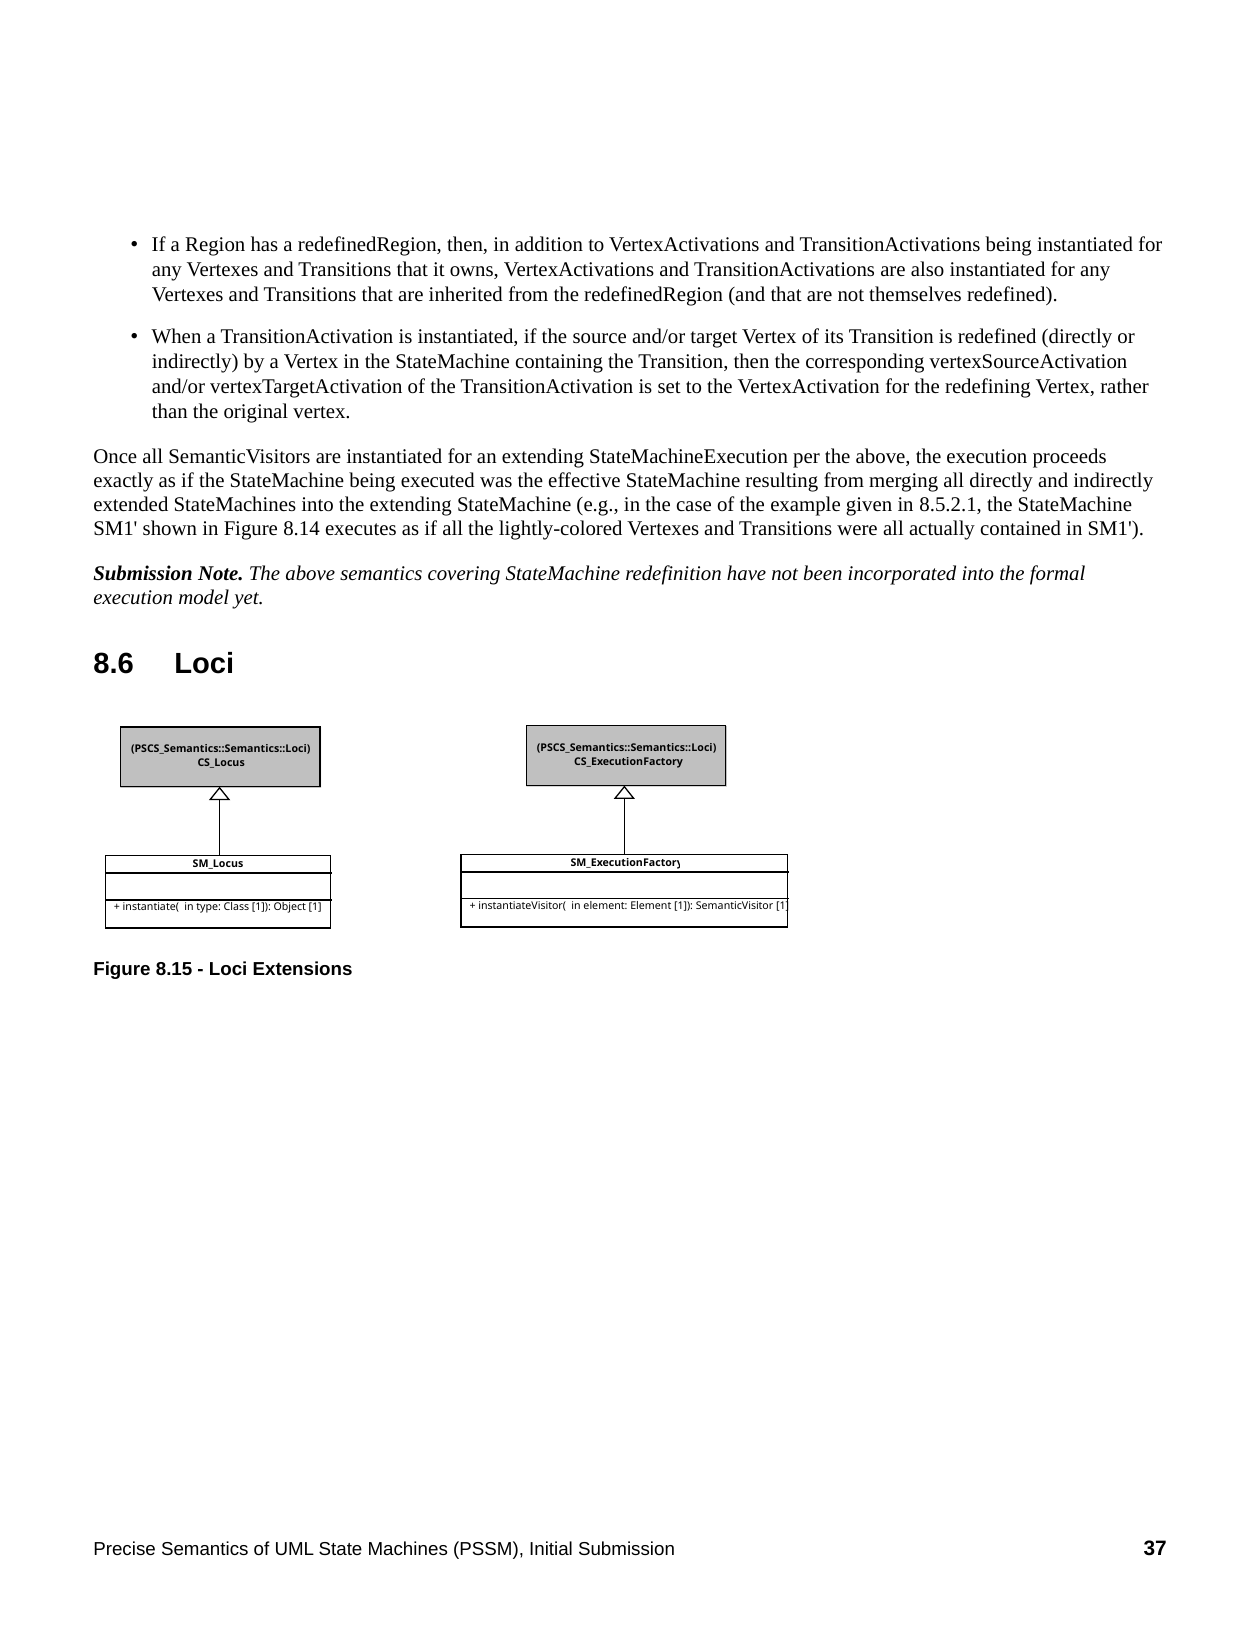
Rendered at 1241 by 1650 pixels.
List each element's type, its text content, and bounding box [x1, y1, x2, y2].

text Figure 8.15 - Loci Extensions [93, 957, 903, 979]
text Once all SemanticVisitors are instantiated for an extending StateMachineExecution per the above, the execution proceeds exactly as if the StateMachine being executed was the effective StateMachine resulting from merging all directly and indirectly extended StateMachines into the extending StateMachine (e.g., in the case of the example given in 8.5.2.1, the StateMachine SM1' shown in Figure 8.14 executes as if all the lightly-colored Vertexes and Transitions were all actually contained in SM1'). [93, 444, 1164, 540]
subtitle Loci [93, 644, 1164, 680]
text Submission Note. The above semantics covering StateMachine redefinition have not been incorporated into the formal execution model yet. [93, 561, 1164, 609]
list If a Region has a redefinedRegion, then, in addition to VertexActivations and TransitionActivations being instantiated for any Vertexes and Transitions that it owns, VertexActivations and TransitionActivations are also instantiated for any Vertexes and Transitions that are inherited from the redefinedRegion (and that are not themselves redefined). [131, 231, 1164, 306]
list When a TransitionActivation is instantiated, if the source and/or target Vertex of its Transition is redefined (directly or indirectly) by a Vertex in the StateMachine containing the Transition, then the corresponding vertexSourceActivation and/or vertexTargetActivation of the TransitionActivation is set to the VertexActivation for the redefining Vertex, rather than the original vertex. [131, 323, 1164, 423]
